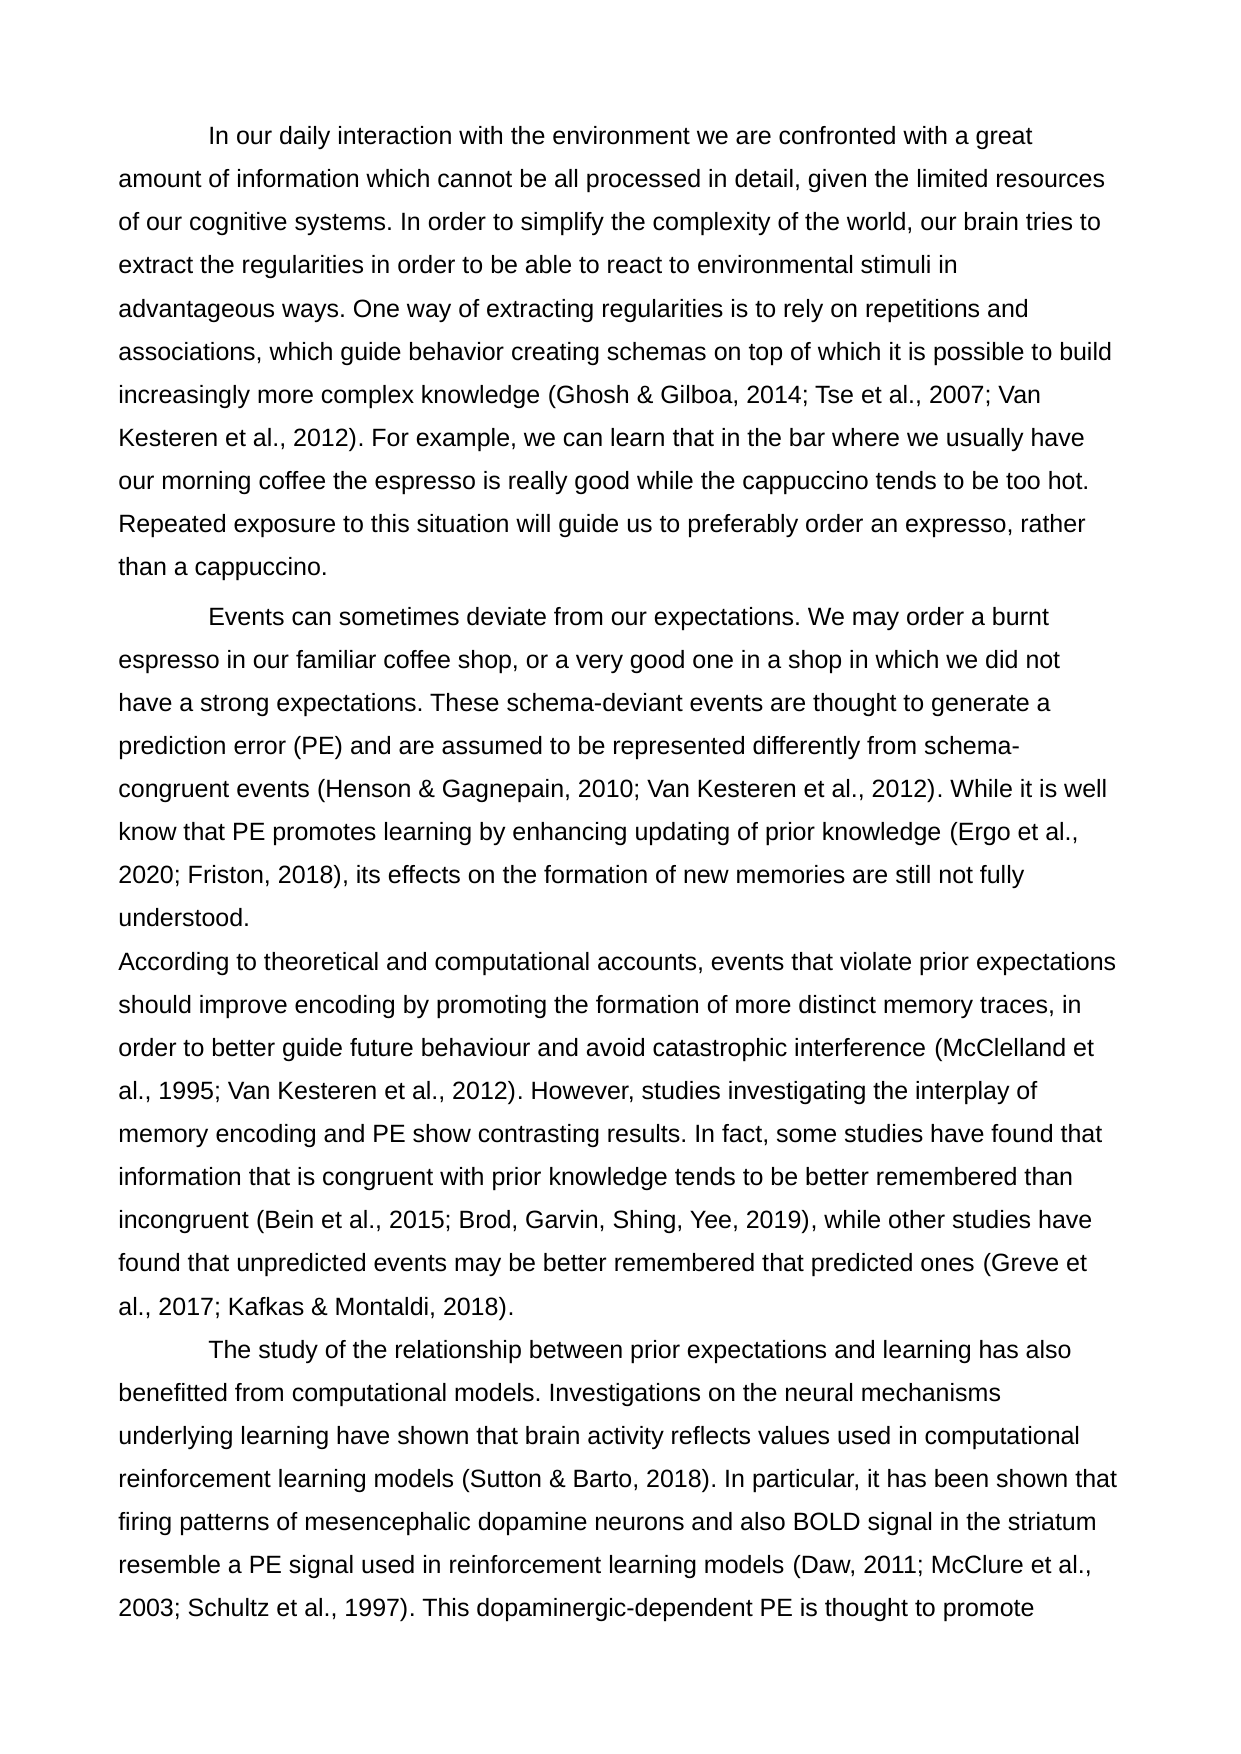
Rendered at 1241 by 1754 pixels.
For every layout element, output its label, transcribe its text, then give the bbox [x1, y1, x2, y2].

text Events can sometimes deviate from our expectations. We may order a burnt espresso in our familiar coffee shop, or a very good one in a shop in which we did not have a strong expectations. These schema-deviant events are thought to generate a prediction error (PE) and are assumed to be represented differently from schema-congruent events (Henson & Gagnepain, 2010; Van Kesteren et al., 2012)⁠. While it is well know that PE promotes learning by enhancing updating of prior knowledge (Ergo et al., 2020; Friston, 2018)⁠, its effects on the formation of new memories are still not fully understood. [118, 602, 1122, 932]
text In our daily interaction with the environment we are confronted with a great amount of information which cannot be all processed in detail, given the limited resources of our cognitive systems. In order to simplify the complexity of the world, our brain tries to extract the regularities in order to be able to react to environmental stimuli in advantageous ways. One way of extracting regularities is to rely on repetitions and associations, which guide behavior creating schemas on top of which it is possible to build increasingly more complex knowledge (Ghosh & Gilboa, 2014; Tse et al., 2007; Van Kesteren et al., 2012)⁠. For example, we can learn that in the bar where we usually have our morning coffee the espresso is really good while the cappuccino tends to be too hot. Repeated exposure to this situation will guide us to preferably order an expresso, rather than a cappuccino. [118, 121, 1122, 581]
text According to theoretical and computational accounts, events that violate prior expectations should improve encoding by promoting the formation of more distinct memory traces, in order to better guide future behaviour and avoid catastrophic interference (McClelland et al., 1995; Van Kesteren et al., 2012). However, studies investigating the interplay of memory encoding and PE show contrasting results. In fact, some studies have found that information that is congruent with prior knowledge tends to be better remembered than incongruent (Bein et al., 2015; Brod, Garvin, Shing, Yee, 2019)⁠, while other studies have found that unpredicted events may be better remembered that predicted ones (Greve et al., 2017; Kafkas & Montaldi, 2018). [118, 947, 1122, 1320]
text The study of the relationship between prior expectations and learning has also benefitted from computational models. Investigations on the neural mechanisms underlying learning have shown that brain activity reflects values used in computational reinforcement learning models (Sutton & Barto, 2018)⁠. In particular, it has been shown that firing patterns of mesencephalic dopamine neurons and also BOLD signal in the striatum resemble a PE signal used in reinforcement learning models (Daw, 2011; McClure et al., 2003; Schultz et al., 1997)⁠. This dopaminergic-dependent PE is thought to promote [118, 1335, 1122, 1622]
